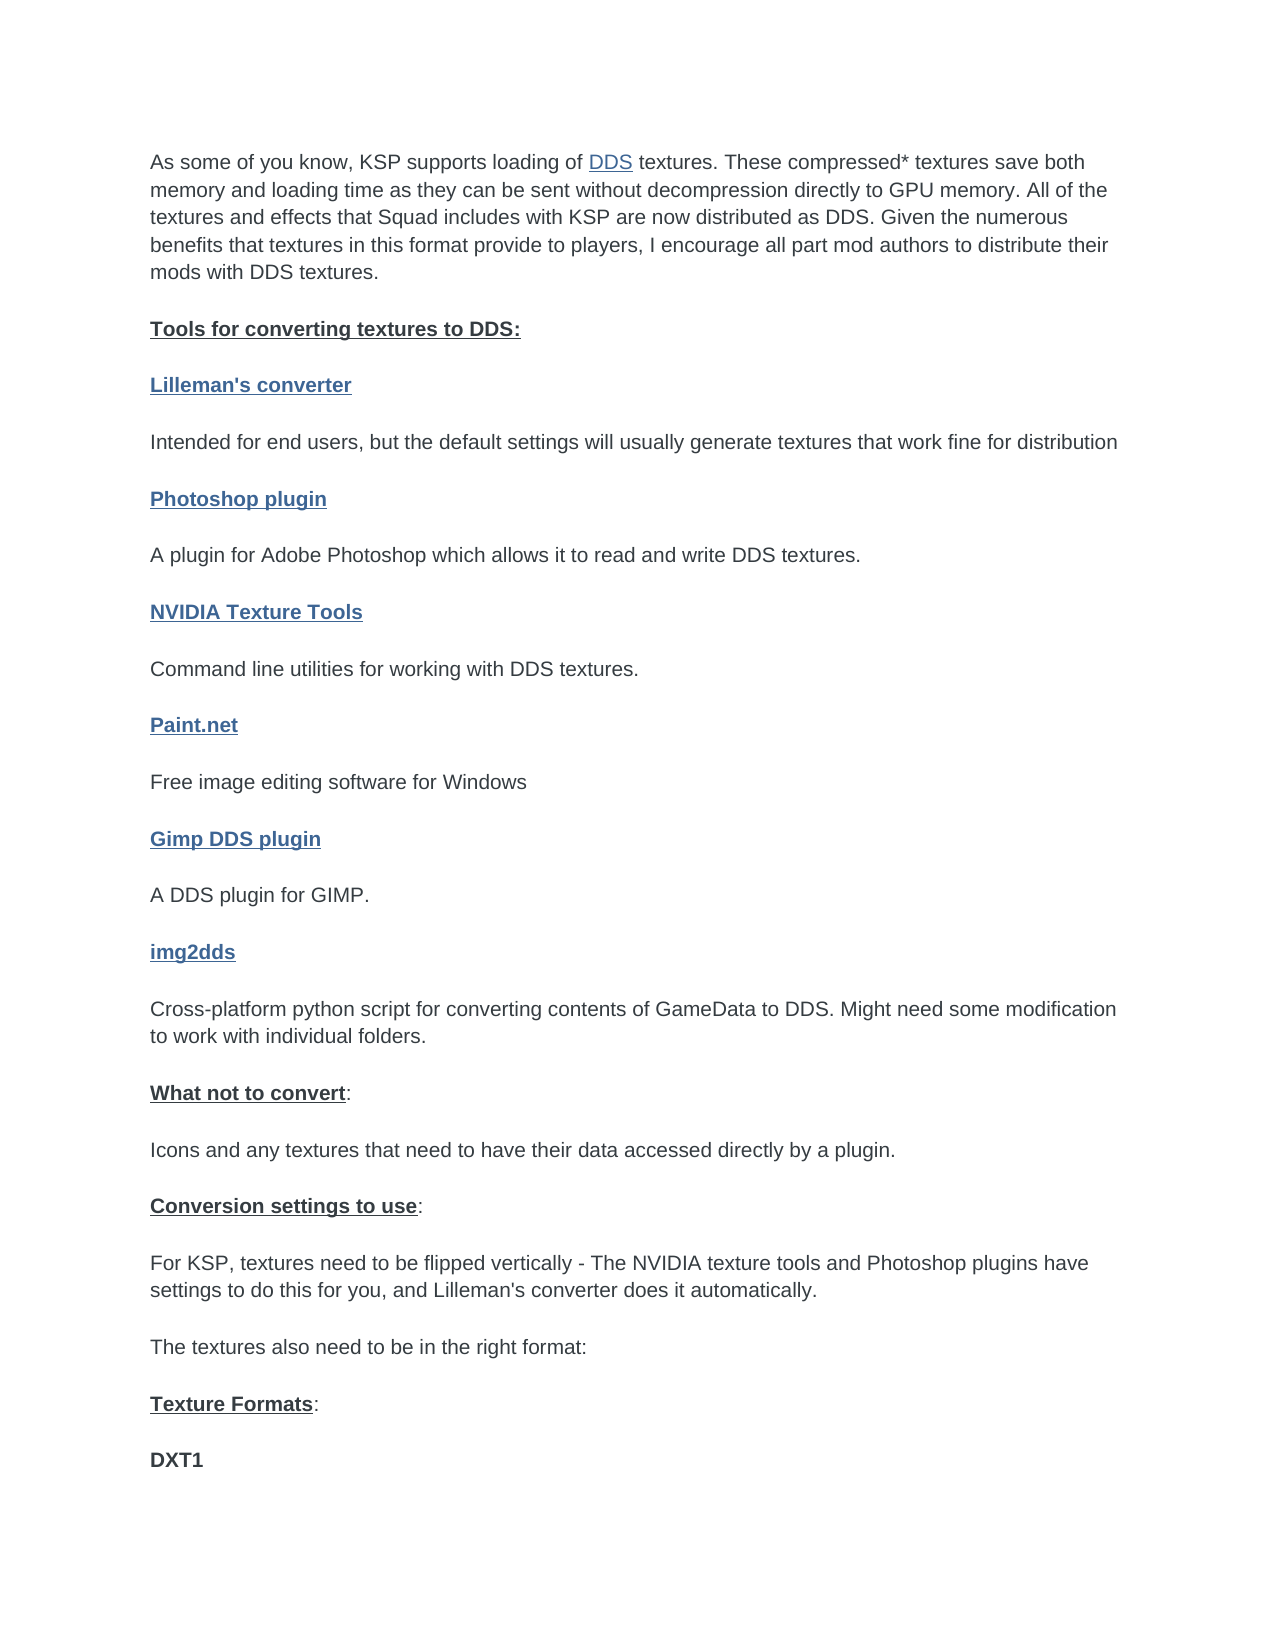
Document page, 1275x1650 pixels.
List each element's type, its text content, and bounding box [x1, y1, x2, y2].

text Tools for converting textures to DDS: [150, 317, 1125, 341]
text For KSP, textures need to be flipped vertically - The NVIDIA texture tools and Photoshop plugins have settings to do this for you, and Lilleman's converter does it automatically. [150, 1251, 1125, 1302]
text As some of you know, KSP supports loading of DDS textures. These compressed* textures save both memory and loading time as they can be sent without decompression directly to GPU memory. All of the textures and effects that Squad includes with KSP are now distributed as DDS. Given the numerous benefits that textures in this format provide to players, I encourage all part mod authors to distribute their mods with DDS textures. [150, 150, 1125, 284]
text Icons and any textures that need to have their data accessed directly by a plugin. [150, 1137, 1125, 1161]
text Free image editing software for Windows [150, 770, 1125, 794]
text Cross-platform python script for converting contents of GameData to DDS. Might need some modification to work with individual folders. [150, 997, 1125, 1048]
text img2dds [150, 940, 1125, 964]
text A DDS plugin for GIMP. [150, 883, 1125, 907]
text A plugin for Adobe Photoshop which allows it to read and write DDS textures. [150, 543, 1125, 567]
text Command line utilities for working with DDS textures. [150, 657, 1125, 681]
text Photoshop plugin [150, 487, 1125, 511]
text Intended for end users, but the default settings will usually generate textures that work fine for distribution [150, 430, 1125, 454]
text What not to convert: [150, 1081, 1125, 1105]
text The textures also need to be in the right format: [150, 1335, 1125, 1359]
text Conversion settings to use: [150, 1194, 1125, 1218]
text Lilleman's converter [150, 373, 1125, 397]
text Gimp DDS plugin [150, 827, 1125, 851]
text DXT1 [150, 1448, 1125, 1472]
text NVIDIA Texture Tools [150, 600, 1125, 624]
text Texture Formats: [150, 1392, 1125, 1416]
text Paint.net [150, 713, 1125, 737]
